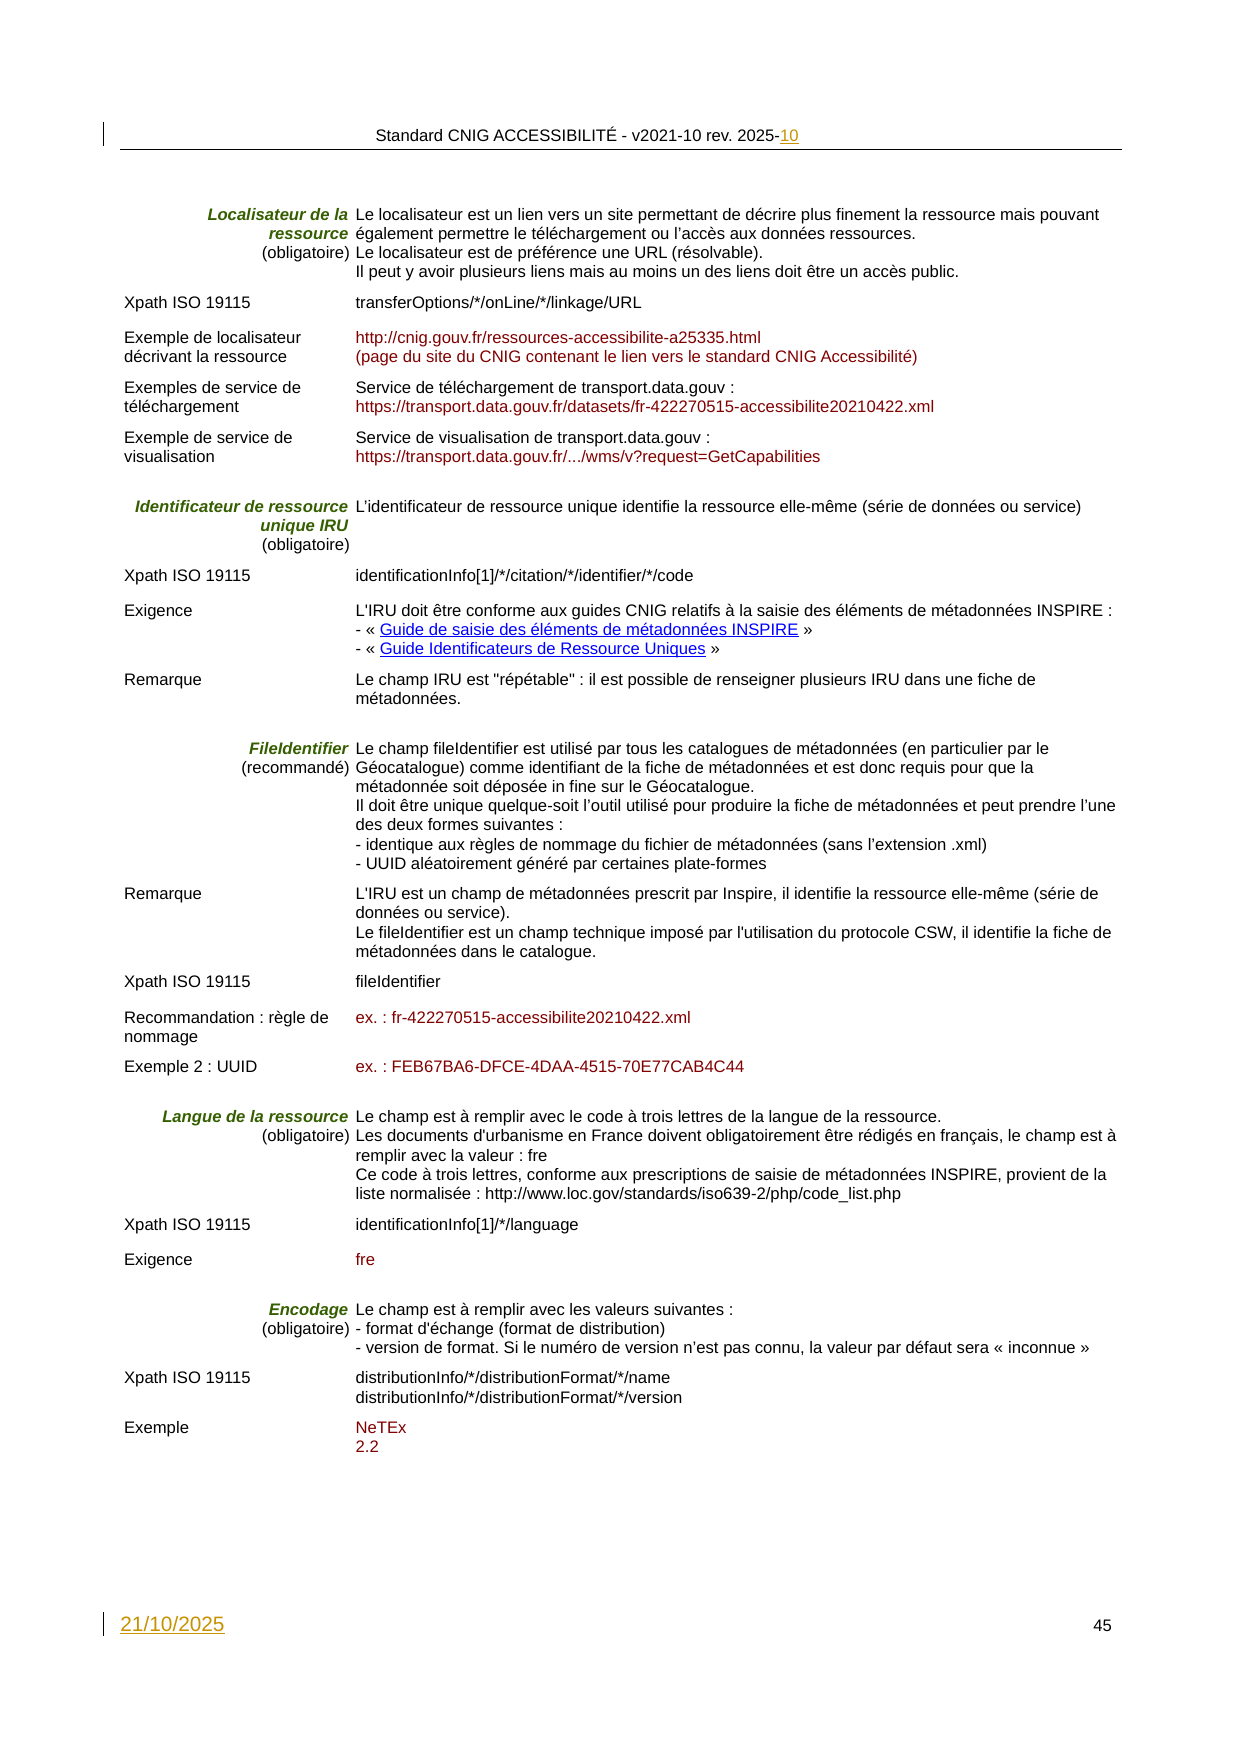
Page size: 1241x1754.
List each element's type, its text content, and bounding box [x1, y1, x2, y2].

table_cell Xpath ISO 19115 [118, 967, 355, 1002]
table_cell NeTEx 2.2 [355, 1413, 1122, 1462]
table_cell ex. : fr-422270515-accessibilite20210422.xml [355, 1002, 1122, 1052]
table_cell Xpath ISO 19115 [118, 560, 355, 595]
table_header Localisateur de la ressource (obligatoire) [118, 199, 355, 287]
table_cell Exemple de service de visualisation [118, 422, 355, 472]
table_cell Exigence [118, 595, 355, 664]
table_cell Service de visualisation de transport.data.gouv : https://transport.data.gouv.fr/.../wms/v?request=GetCapabilities [355, 422, 1122, 472]
table_header L’identificateur de ressource unique identifie la ressource elle-même (série de données ou service) [355, 491, 1122, 560]
table_cell fileIdentifier [355, 967, 1122, 1002]
table_cell distributionInfo/*/distributionFormat/*/name distributionInfo/*/distributionFormat/*/version [355, 1363, 1122, 1412]
table_cell Exigence [118, 1244, 355, 1274]
table_cell Xpath ISO 19115 [118, 1363, 355, 1412]
table_cell Exemple [118, 1413, 355, 1462]
table_cell L'IRU doit être conforme aux guides CNIG relatifs à la saisie des éléments de métadonnées INSPIRE : - « Guide de saisie des éléments de métadonnées INSPIRE » - « Guide Identificateurs de Ressource Uniques » [355, 595, 1122, 664]
table_header Le champ est à remplir avec les valeurs suivantes : - format d'échange (format de distribution) - version de format. Si le numéro de version n’est pas connu, la valeur par défaut sera « inconnue » [355, 1294, 1122, 1363]
table_cell Le champ IRU est "répétable" : il est possible de renseigner plusieurs IRU dans une fiche de métadonnées. [355, 664, 1122, 714]
table_cell identificationInfo[1]/*/language [355, 1209, 1122, 1244]
table_header FileIdentifier (recommandé) [118, 733, 355, 878]
table_cell Exemple 2 : UUID [118, 1052, 355, 1082]
table_header Encodage (obligatoire) [118, 1294, 355, 1363]
table_header Identificateur de ressource unique IRU (obligatoire) [118, 491, 355, 560]
table_cell http://cnig.gouv.fr/ressources-accessibilite-a25335.html (page du site du CNIG contenant le lien vers le standard CNIG Accessibilité) [355, 322, 1122, 372]
table_cell Recommandation : règle de nommage [118, 1002, 355, 1052]
table_cell Exemple de localisateur décrivant la ressource [118, 322, 355, 372]
table_cell transferOptions/*/onLine/*/linkage/URL [355, 287, 1122, 322]
table_cell identificationInfo[1]/*/citation/*/identifier/*/code [355, 560, 1122, 595]
table_cell Remarque [118, 664, 355, 714]
table_cell fre [355, 1244, 1122, 1274]
table_header Langue de la ressource (obligatoire) [118, 1101, 355, 1209]
table_cell ex. : FEB67BA6-DFCE-4DAA-4515-70E77CAB4C44 [355, 1052, 1122, 1082]
table_cell Xpath ISO 19115 [118, 287, 355, 322]
table_header Le champ fileIdentifier est utilisé par tous les catalogues de métadonnées (en particulier par le Géocatalogue) comme identifiant de la fiche de métadonnées et est donc requis pour que la métadonnée soit déposée in fine sur le Géocatalogue. Il doit être unique quelque-soit l’outil utilisé pour produire la fiche de métadonnées et peut prendre l’une des deux formes suivantes : - identique aux règles de nommage du fichier de métadonnées (sans l’extension .xml) - UUID aléatoirement généré par certaines plate-formes [355, 733, 1122, 878]
table_cell Remarque [118, 879, 355, 967]
table_header Le champ est à remplir avec le code à trois lettres de la langue de la ressource. Les documents d'urbanisme en France doivent obligatoirement être rédigés en français, le champ est à remplir avec la valeur : fre Ce code à trois lettres, conforme aux prescriptions de saisie de métadonnées INSPIRE, provient de la liste normalisée : http://www.loc.gov/standards/iso639-2/php/code_list.php [355, 1101, 1122, 1209]
table_cell Exemples de service de téléchargement [118, 372, 355, 422]
table_cell L'IRU est un champ de métadonnées prescrit par Inspire, il identifie la ressource elle-même (série de données ou service). Le fileIdentifier est un champ technique imposé par l'utilisation du protocole CSW, il identifie la fiche de métadonnées dans le catalogue. [355, 879, 1122, 967]
table_cell Xpath ISO 19115 [118, 1209, 355, 1244]
table_cell Service de téléchargement de transport.data.gouv : https://transport.data.gouv.fr/datasets/fr-422270515-accessibilite20210422.xml [355, 372, 1122, 422]
table_header Le localisateur est un lien vers un site permettant de décrire plus finement la ressource mais pouvant également permettre le téléchargement ou l’accès aux données ressources. Le localisateur est de préférence une URL (résolvable). Il peut y avoir plusieurs liens mais au moins un des liens doit être un accès public. [355, 199, 1122, 287]
